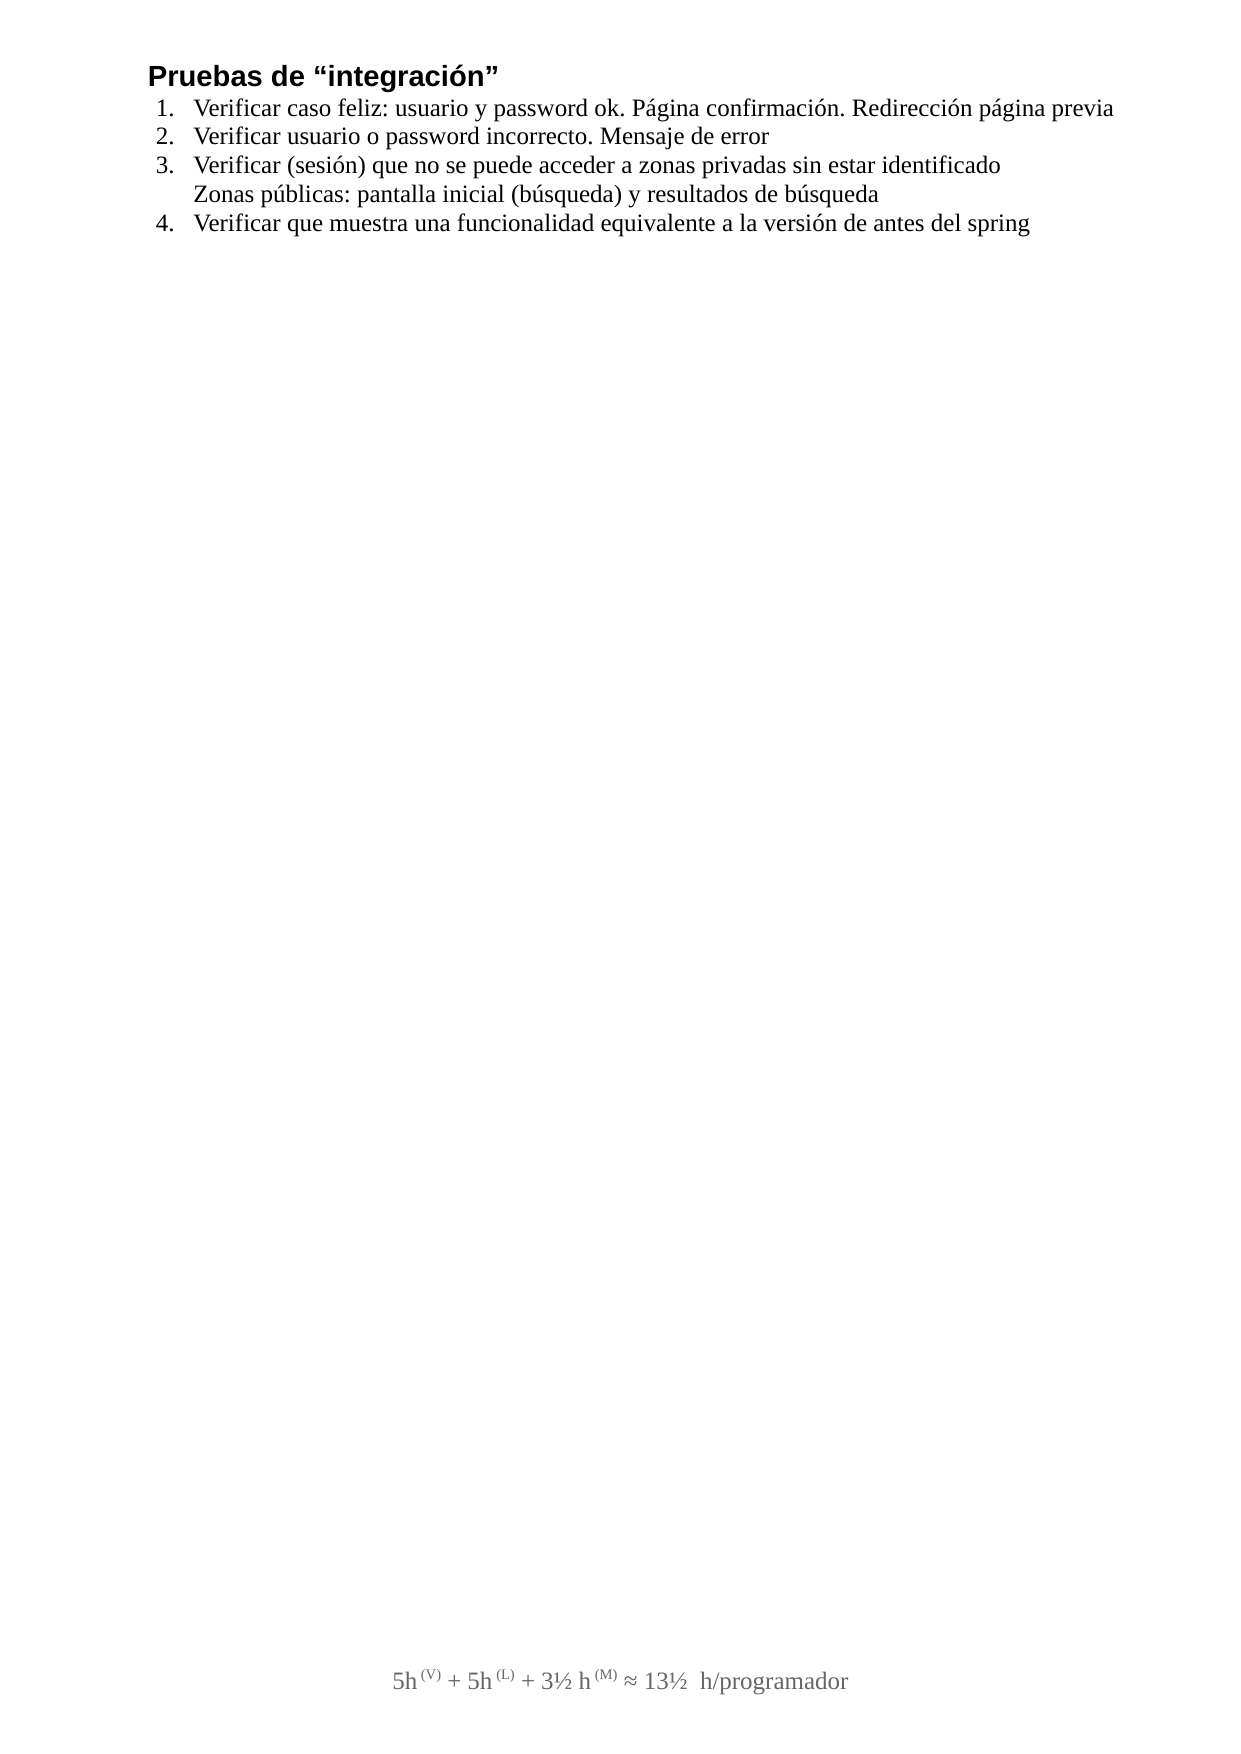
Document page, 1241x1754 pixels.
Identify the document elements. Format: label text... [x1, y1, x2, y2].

subtitle Pruebas de “integración” [148, 59, 1122, 93]
list Verificar que muestra una funcionalidad equivalente a la versión de antes del spring [156, 208, 1122, 236]
list Verificar (sesión) que no se puede acceder a zonas privadas sin estar identificado Zonas públicas: pantalla inicial (búsqueda) y resultados de búsqueda [156, 150, 1122, 208]
list Verificar caso feliz: usuario y password ok. Página confirmación. Redirección página previa [156, 93, 1122, 121]
list Verificar usuario o password incorrecto. Mensaje de error [156, 121, 1122, 150]
